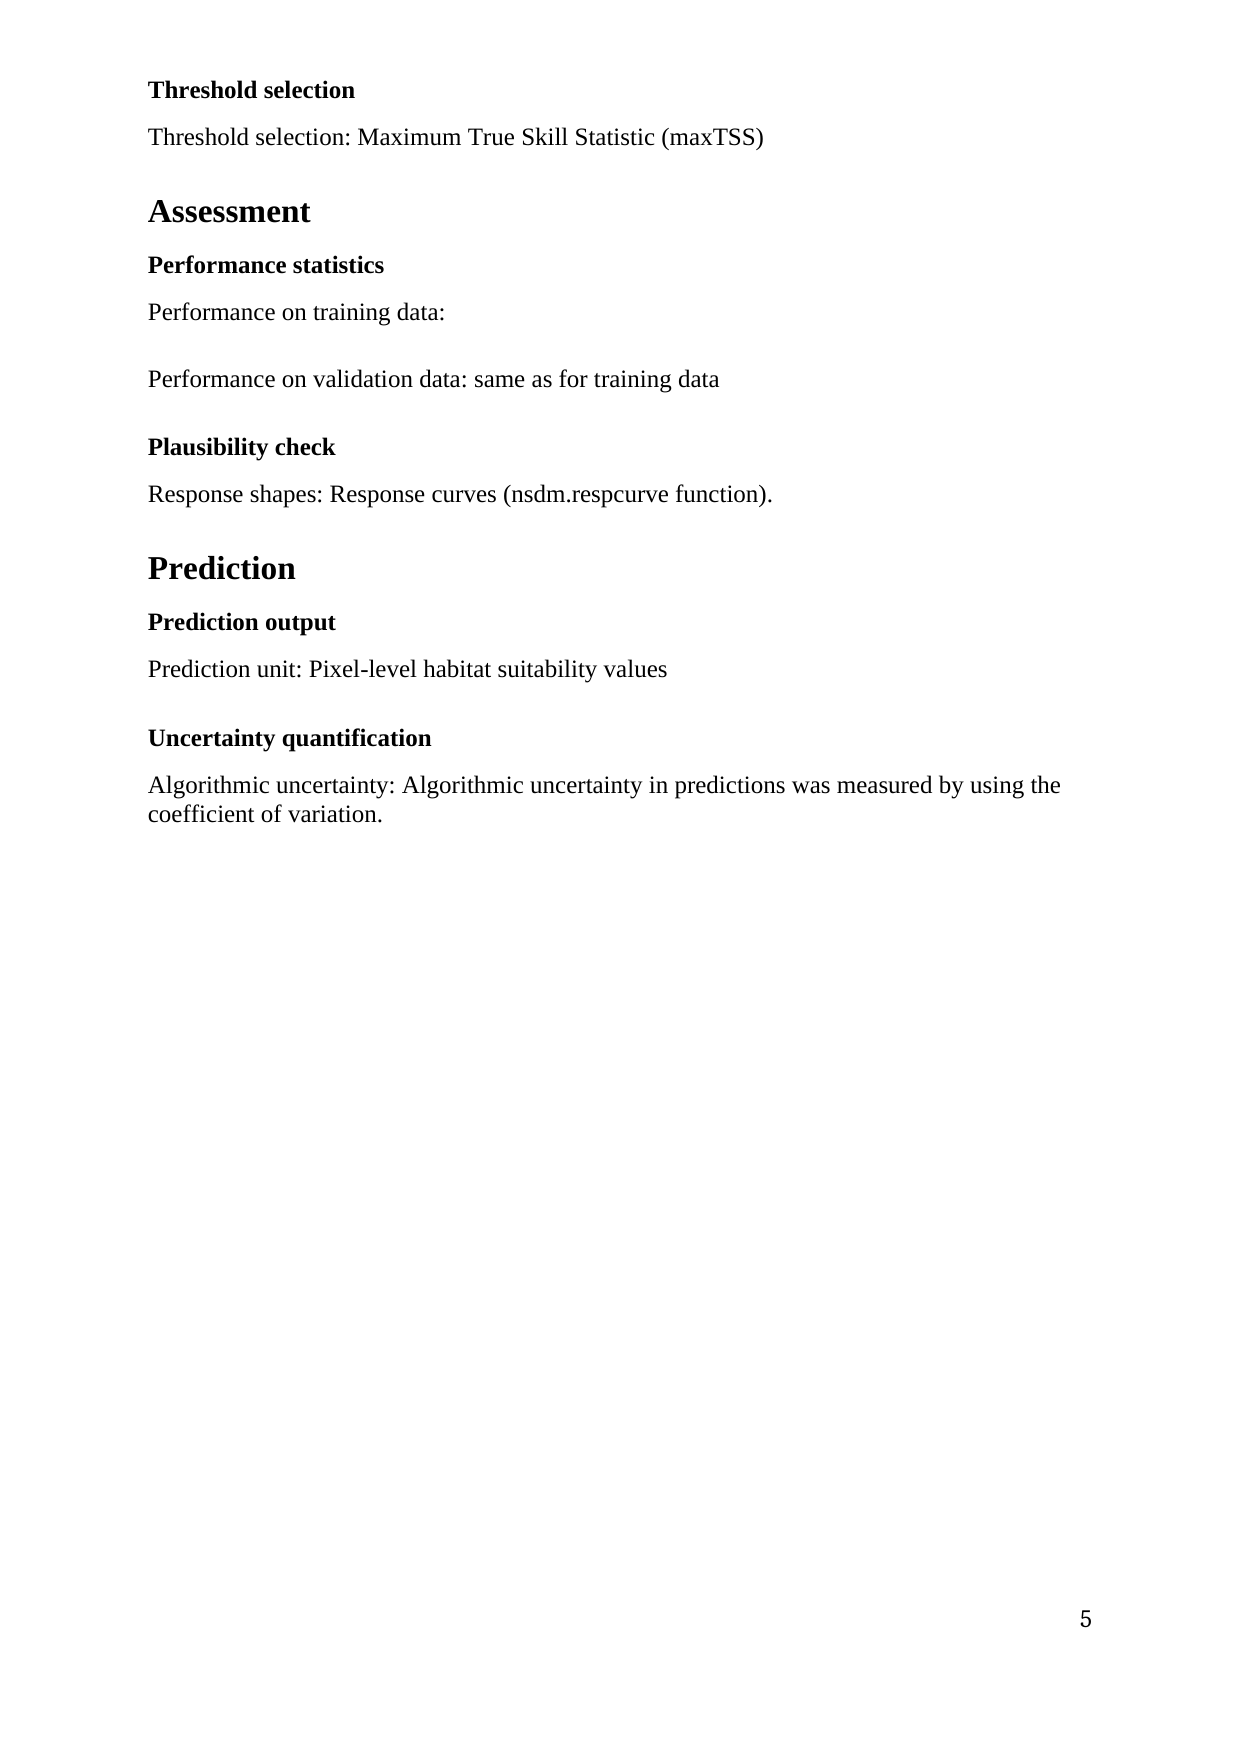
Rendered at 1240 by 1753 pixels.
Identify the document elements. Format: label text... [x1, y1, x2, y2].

text Response shapes: Response curves (nsdm.respcurve function). [148, 479, 1092, 508]
subtitle Assessment [148, 191, 1092, 229]
subtitle Plausibility check [148, 432, 1092, 461]
subtitle Prediction output [148, 607, 1092, 636]
text Performance on training data: [148, 297, 1092, 326]
subtitle Uncertainty quantification [148, 723, 1092, 752]
subtitle Prediction [148, 548, 1092, 586]
text Performance on validation data: same as for training data [148, 364, 1092, 392]
text Threshold selection: Maximum True Skill Statistic (maxTSS) [148, 122, 1092, 151]
text Prediction unit: Pixel-level habitat suitability values [148, 654, 1092, 683]
subtitle Threshold selection [148, 75, 1092, 104]
subtitle Performance statistics [148, 250, 1092, 279]
text Algorithmic uncertainty: Algorithmic uncertainty in predictions was measured by using the coefficient of variation. [148, 770, 1092, 828]
